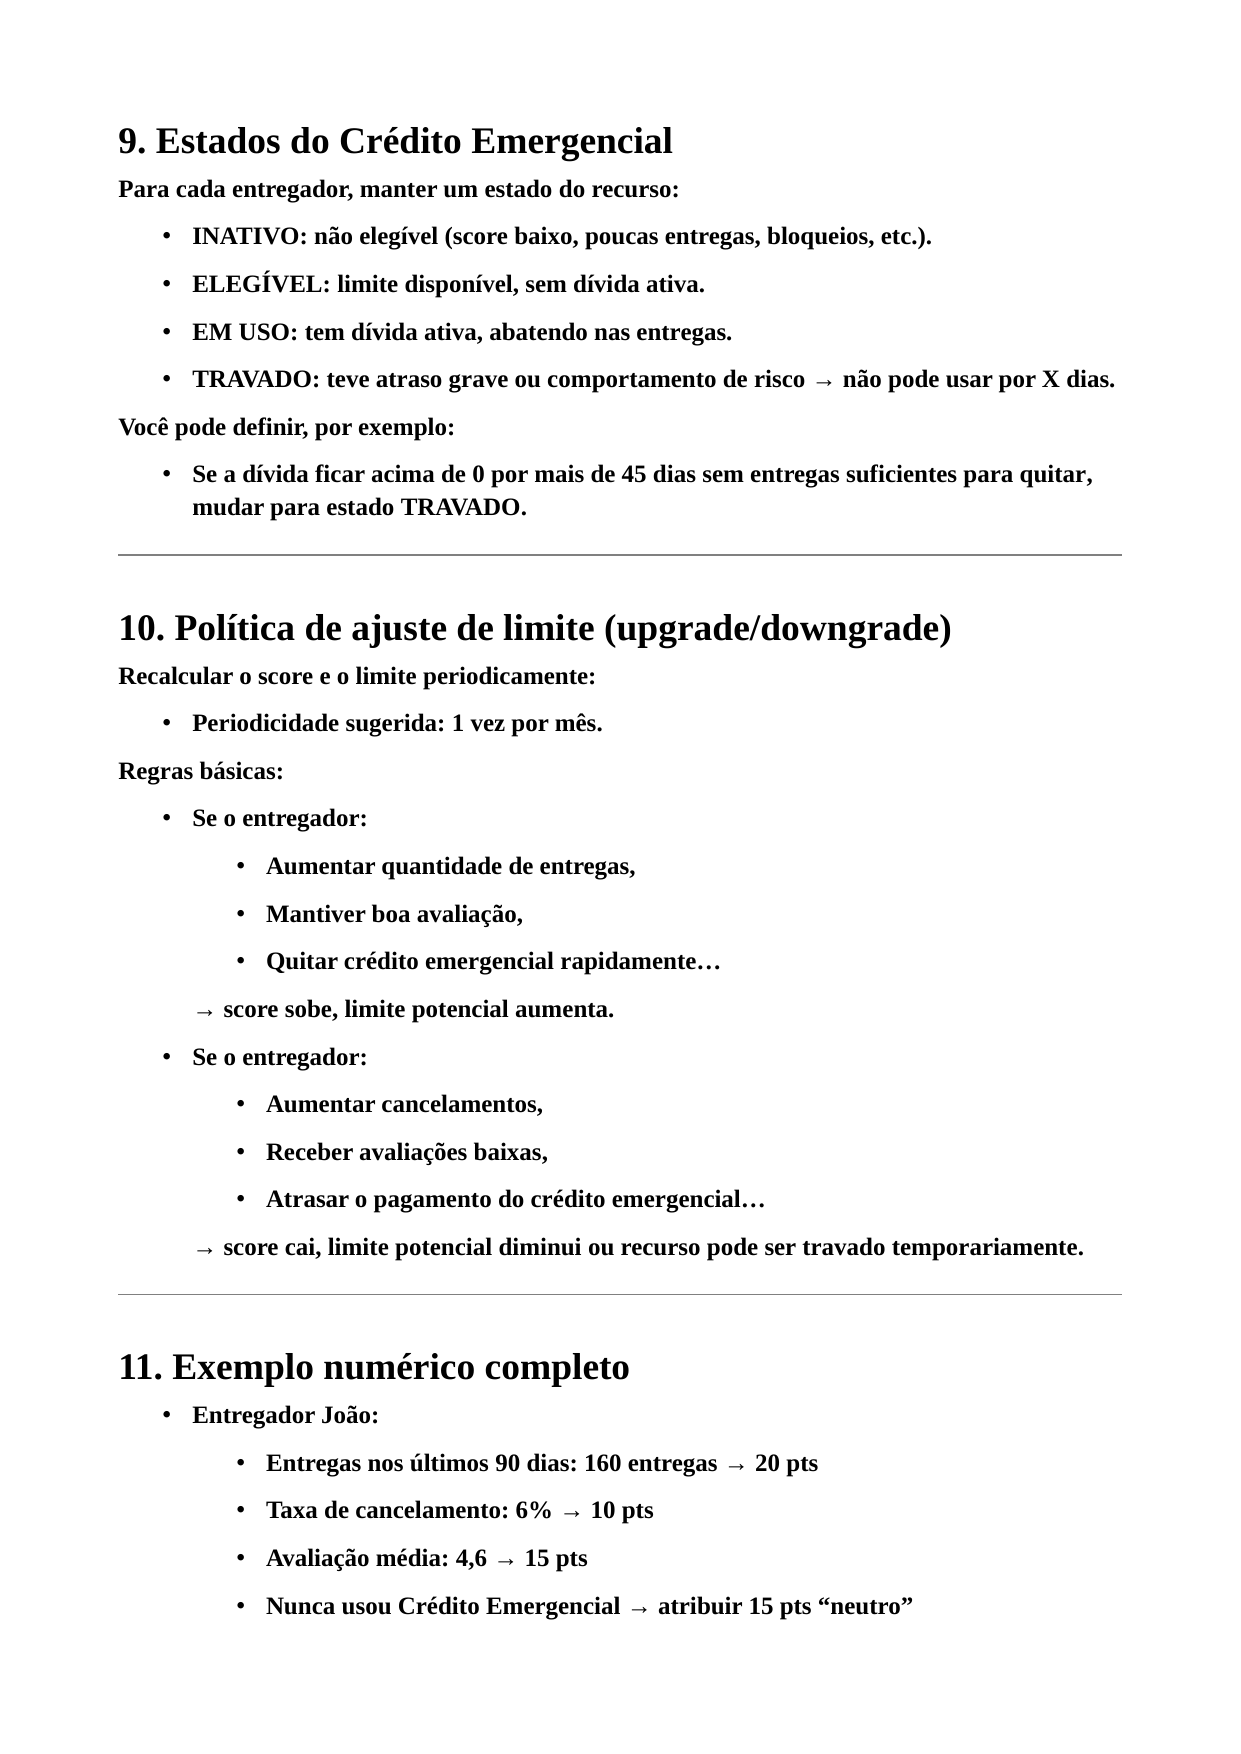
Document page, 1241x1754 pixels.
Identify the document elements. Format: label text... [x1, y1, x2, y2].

list Se o entregador: [162, 803, 1122, 832]
text Regras básicas: [118, 756, 1122, 785]
list INATIVO: não elegível (score baixo, poucas entregas, bloqueios, etc.). [162, 221, 1122, 250]
list Entregas nos últimos 90 dias: 160 entregas → 20 pts [236, 1448, 1122, 1477]
list EM USO: tem dívida ativa, abatendo nas entregas. [162, 317, 1122, 345]
list Mantiver boa avaliação, [236, 899, 1122, 927]
subtitle 10. Política de ajuste de limite (upgrade/downgrade) [118, 605, 1122, 648]
list Receber avaliações baixas, [236, 1137, 1122, 1166]
list Quitar crédito emergencial rapidamente… [236, 946, 1122, 975]
list → score cai, limite potencial diminui ou recurso pode ser travado temporariamente. [162, 1232, 1122, 1261]
list Atrasar o pagamento do crédito emergencial… [236, 1184, 1122, 1213]
list Se o entregador: [162, 1042, 1122, 1070]
list Aumentar cancelamentos, [236, 1089, 1122, 1118]
list Se a dívida ficar acima de 0 por mais de 45 dias sem entregas suficientes para quitar, mudar para estado TRAVADO. [162, 459, 1122, 521]
text Para cada entregador, manter um estado do recurso: [118, 174, 1122, 202]
subtitle 9. Estados do Crédito Emergencial [118, 118, 1122, 161]
list Avaliação média: 4,6 → 15 pts [236, 1543, 1122, 1572]
list → score sobe, limite potencial aumenta. [162, 994, 1122, 1023]
list Periodicidade sugerida: 1 vez por mês. [162, 708, 1122, 737]
list Nunca usou Crédito Emergencial → atribuir 15 pts “neutro” [236, 1591, 1122, 1619]
list Taxa de cancelamento: 6% → 10 pts [236, 1496, 1122, 1524]
text Você pode definir, por exemplo: [118, 412, 1122, 441]
list ELEGÍVEL: limite disponível, sem dívida ativa. [162, 269, 1122, 298]
list Aumentar quantidade de entregas, [236, 851, 1122, 880]
text Recalcular o score e o limite periodicamente: [118, 661, 1122, 689]
list Entregador João: [162, 1400, 1122, 1429]
list TRAVADO: teve atraso grave ou comportamento de risco → não pode usar por X dias. [162, 364, 1122, 393]
subtitle 11. Exemplo numérico completo [118, 1345, 1122, 1388]
